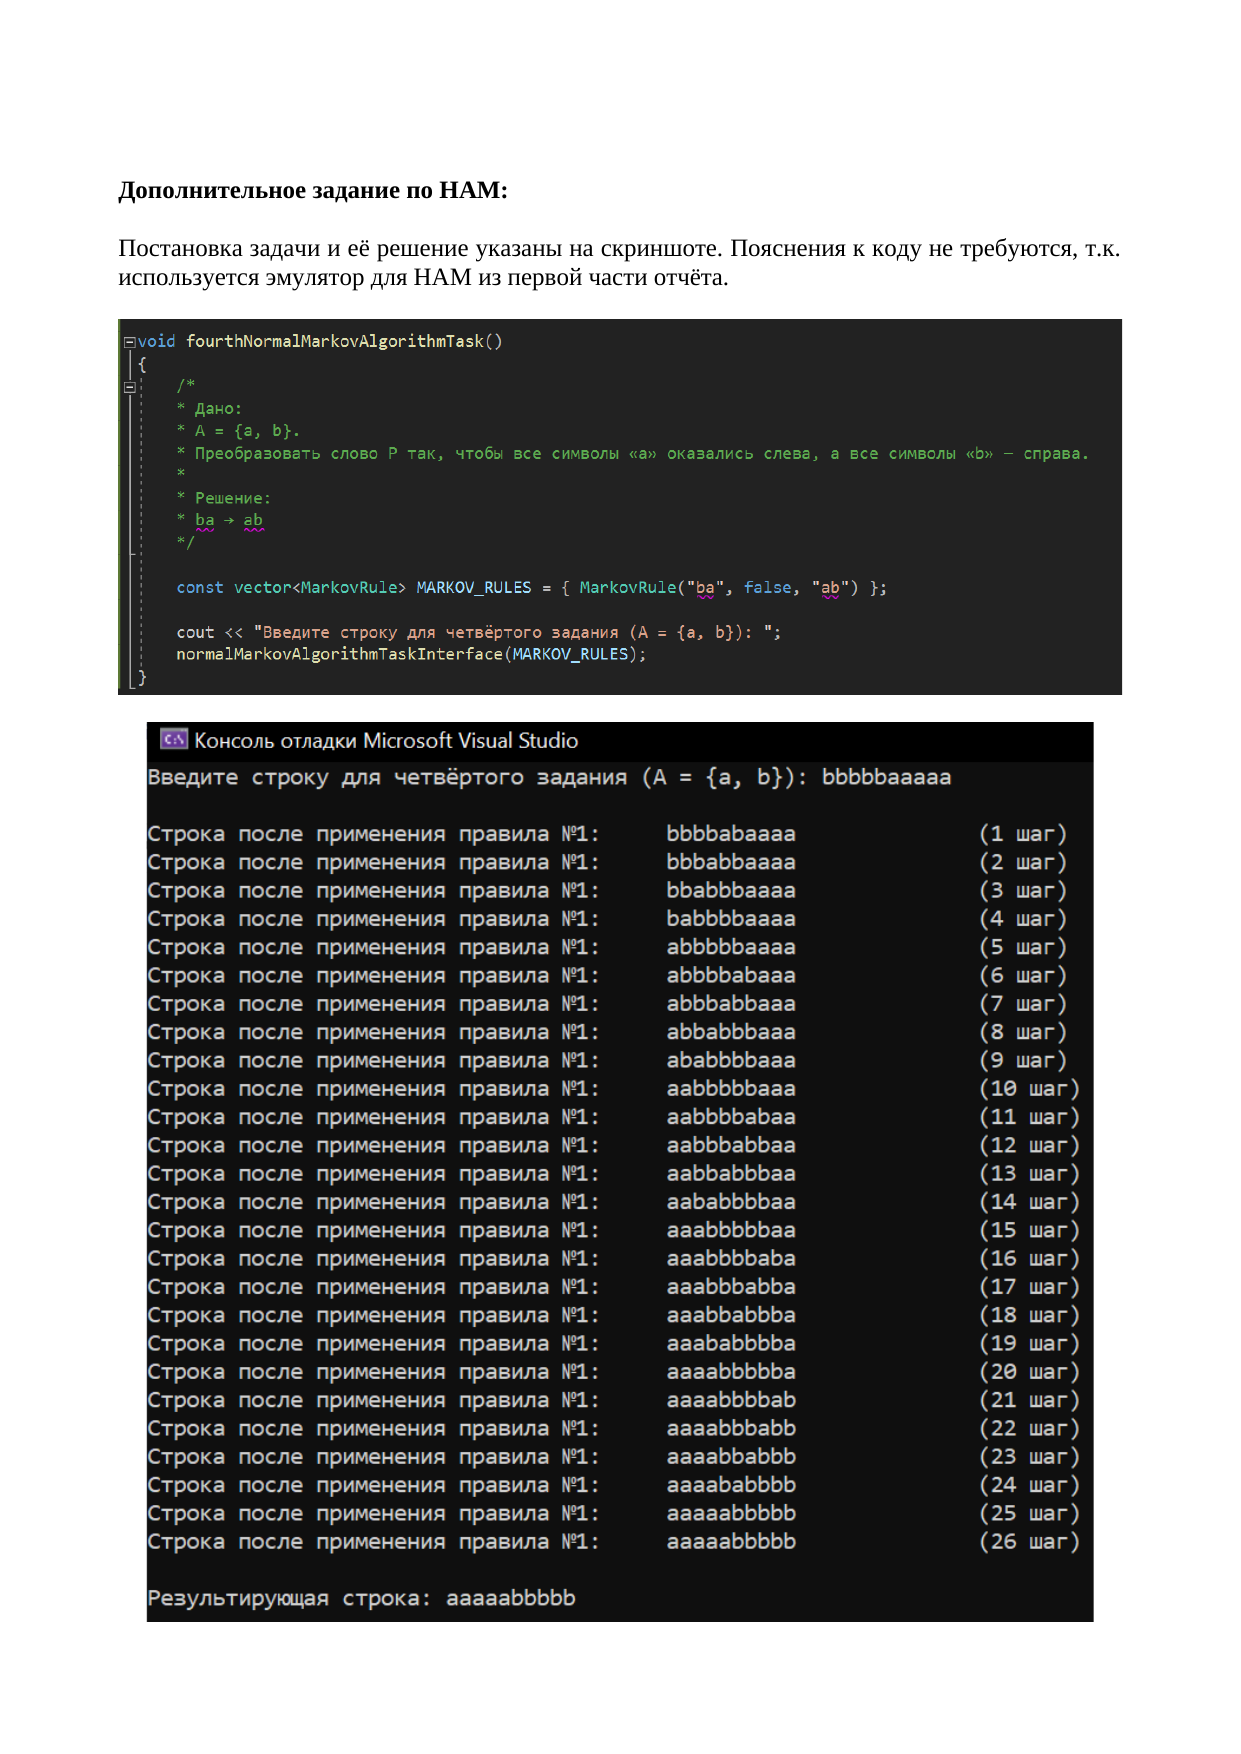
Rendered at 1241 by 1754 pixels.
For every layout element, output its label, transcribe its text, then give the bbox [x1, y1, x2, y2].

picture [146, 722, 1094, 1622]
picture [118, 319, 1123, 695]
text Постановка задачи и её решение указаны на скриншоте. Пояснения к коду не требуются, т.к. используется эмулятор для НАМ из первой части отчёта. [118, 204, 1122, 291]
text Дополнительное задание по НАМ: [118, 176, 1122, 204]
